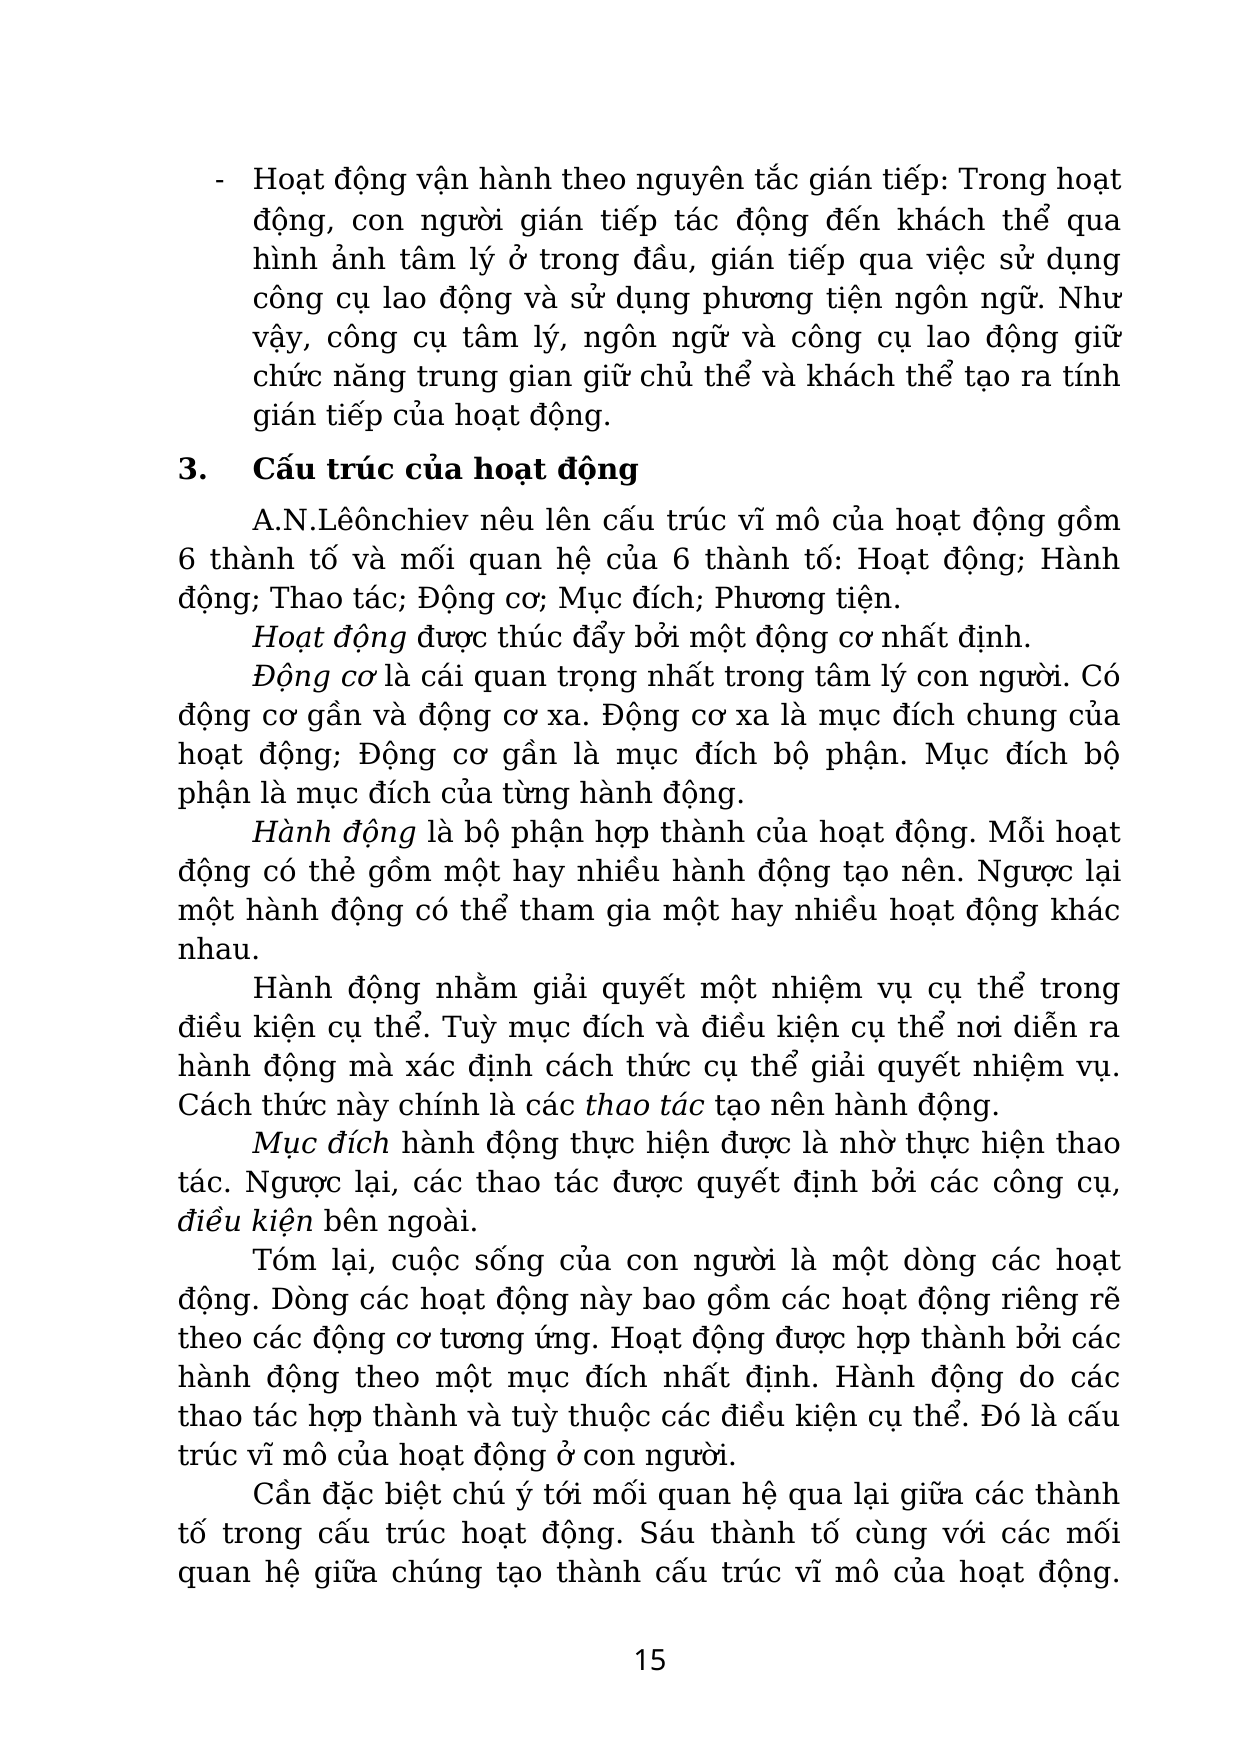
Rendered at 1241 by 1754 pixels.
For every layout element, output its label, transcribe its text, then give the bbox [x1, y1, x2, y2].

list Hoạt động vận hành theo nguyên tắc gián tiếp: Trong hoạt động, con người gián tiếp tác động đến khách thể qua hình ảnh tâm lý ở trong đầu, gián tiếp qua việc sử dụng công cụ lao động và sử dụng phương tiện ngôn ngữ. Như vậy, công cụ tâm lý, ngôn ngữ và công cụ lao động giữ chức năng trung gian giữ chủ thể và khách thể tạo ra tính gián tiếp của hoạt động. [215, 158, 1122, 432]
text Cần đặc biệt chú ý tới mối quan hệ qua lại giữa các thành tố trong cấu trúc hoạt động. Sáu thành tố cùng với các mối quan hệ giữa chúng tạo thành cấu trúc vĩ mô của hoạt động. [177, 1477, 1122, 1589]
text Tóm lại, cuộc sống của con người là một dòng các hoạt động. Dòng các hoạt động này bao gồm các hoạt động riêng rẽ theo các động cơ tương ứng. Hoạt động được hợp thành bởi các hành động theo một mục đích nhất định. Hành động do các thao tác hợp thành và tuỳ thuộc các điều kiện cụ thể. Đó là cấu trúc vĩ mô của hoạt động ở con người. [177, 1244, 1122, 1472]
text A.N.Lêônchiev nêu lên cấu trúc vĩ mô của hoạt động gồm 6 thành tố và mối quan hệ của 6 thành tố: Hoạt động; Hành động; Thao tác; Động cơ; Mục đích; Phương tiện. [177, 503, 1122, 615]
text Động cơ là cái quan trọng nhất trong tâm lý con người. Có động cơ gần và động cơ xa. Động cơ xa là mục đích chung của hoạt động; Động cơ gần là mục đích bộ phận. Mục đích bộ phận là mục đích của từng hành động. [177, 659, 1122, 810]
text Hoạt động được thúc đẩy bởi một động cơ nhất định. [177, 620, 1122, 654]
text Hành động là bộ phận hợp thành của hoạt động. Mỗi hoạt động có thẻ gồm một hay nhiều hành động tạo nên. Ngược lại một hành động có thể tham gia một hay nhiều hoạt động khác nhau. [177, 815, 1122, 966]
subtitle Cấu trúc của hoạt động [177, 451, 1122, 486]
text Hành động nhằm giải quyết một nhiệm vụ cụ thể trong điều kiện cụ thể. Tuỳ mục đích và điều kiện cụ thể nơi diễn ra hành động mà xác định cách thức cụ thể giải quyết nhiệm vụ. Cách thức này chính là các thao tác tạo nên hành động. [177, 971, 1122, 1122]
text Mục đích hành động thực hiện được là nhờ thực hiện thao tác. Ngược lại, các thao tác được quyết định bởi các công cụ, điều kiện bên ngoài. [177, 1127, 1122, 1239]
